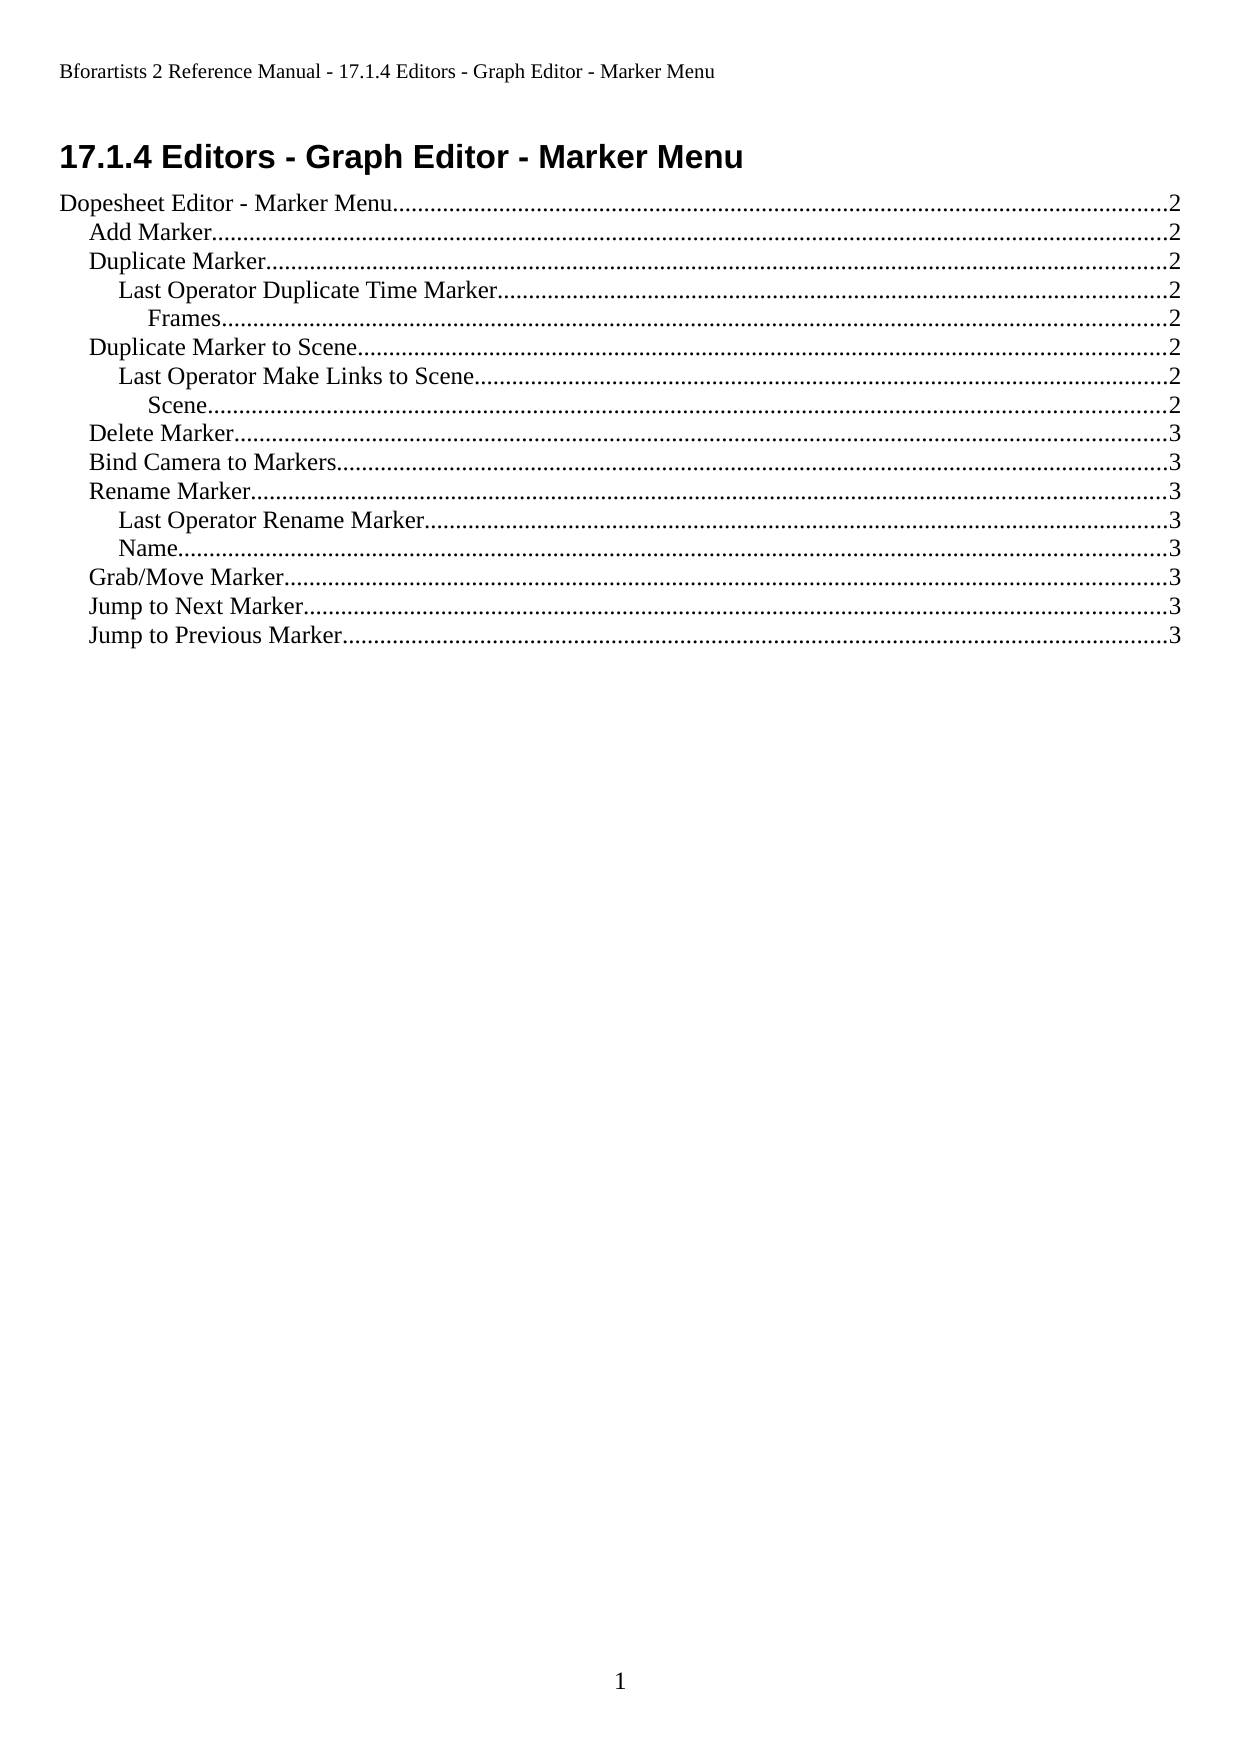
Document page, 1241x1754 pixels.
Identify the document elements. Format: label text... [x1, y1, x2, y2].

text Grab/Move Marker 3 [88, 562, 1181, 591]
text Duplicate Marker to Scene 2 [88, 332, 1181, 361]
text Frames 2 [147, 303, 1181, 332]
text Dopesheet Editor - Marker Menu 2 [59, 188, 1181, 217]
text Last Operator Rename Marker 3 [118, 505, 1181, 533]
text Duplicate Marker 2 [88, 246, 1181, 275]
text Jump to Previous Marker 3 [88, 620, 1181, 648]
text Last Operator Make Links to Scene 2 [118, 361, 1181, 390]
text Jump to Next Marker 3 [88, 591, 1181, 620]
text Scene 2 [147, 390, 1181, 418]
subtitle 17.1.4 Editors - Graph Editor - Marker Menu [59, 138, 1181, 176]
text Rename Marker 3 [88, 476, 1181, 505]
text Last Operator Duplicate Time Marker 2 [118, 275, 1181, 303]
text Bind Camera to Markers 3 [88, 447, 1181, 476]
text Add Marker 2 [88, 217, 1181, 246]
text Name 3 [118, 533, 1181, 562]
text Delete Marker 3 [88, 418, 1181, 447]
